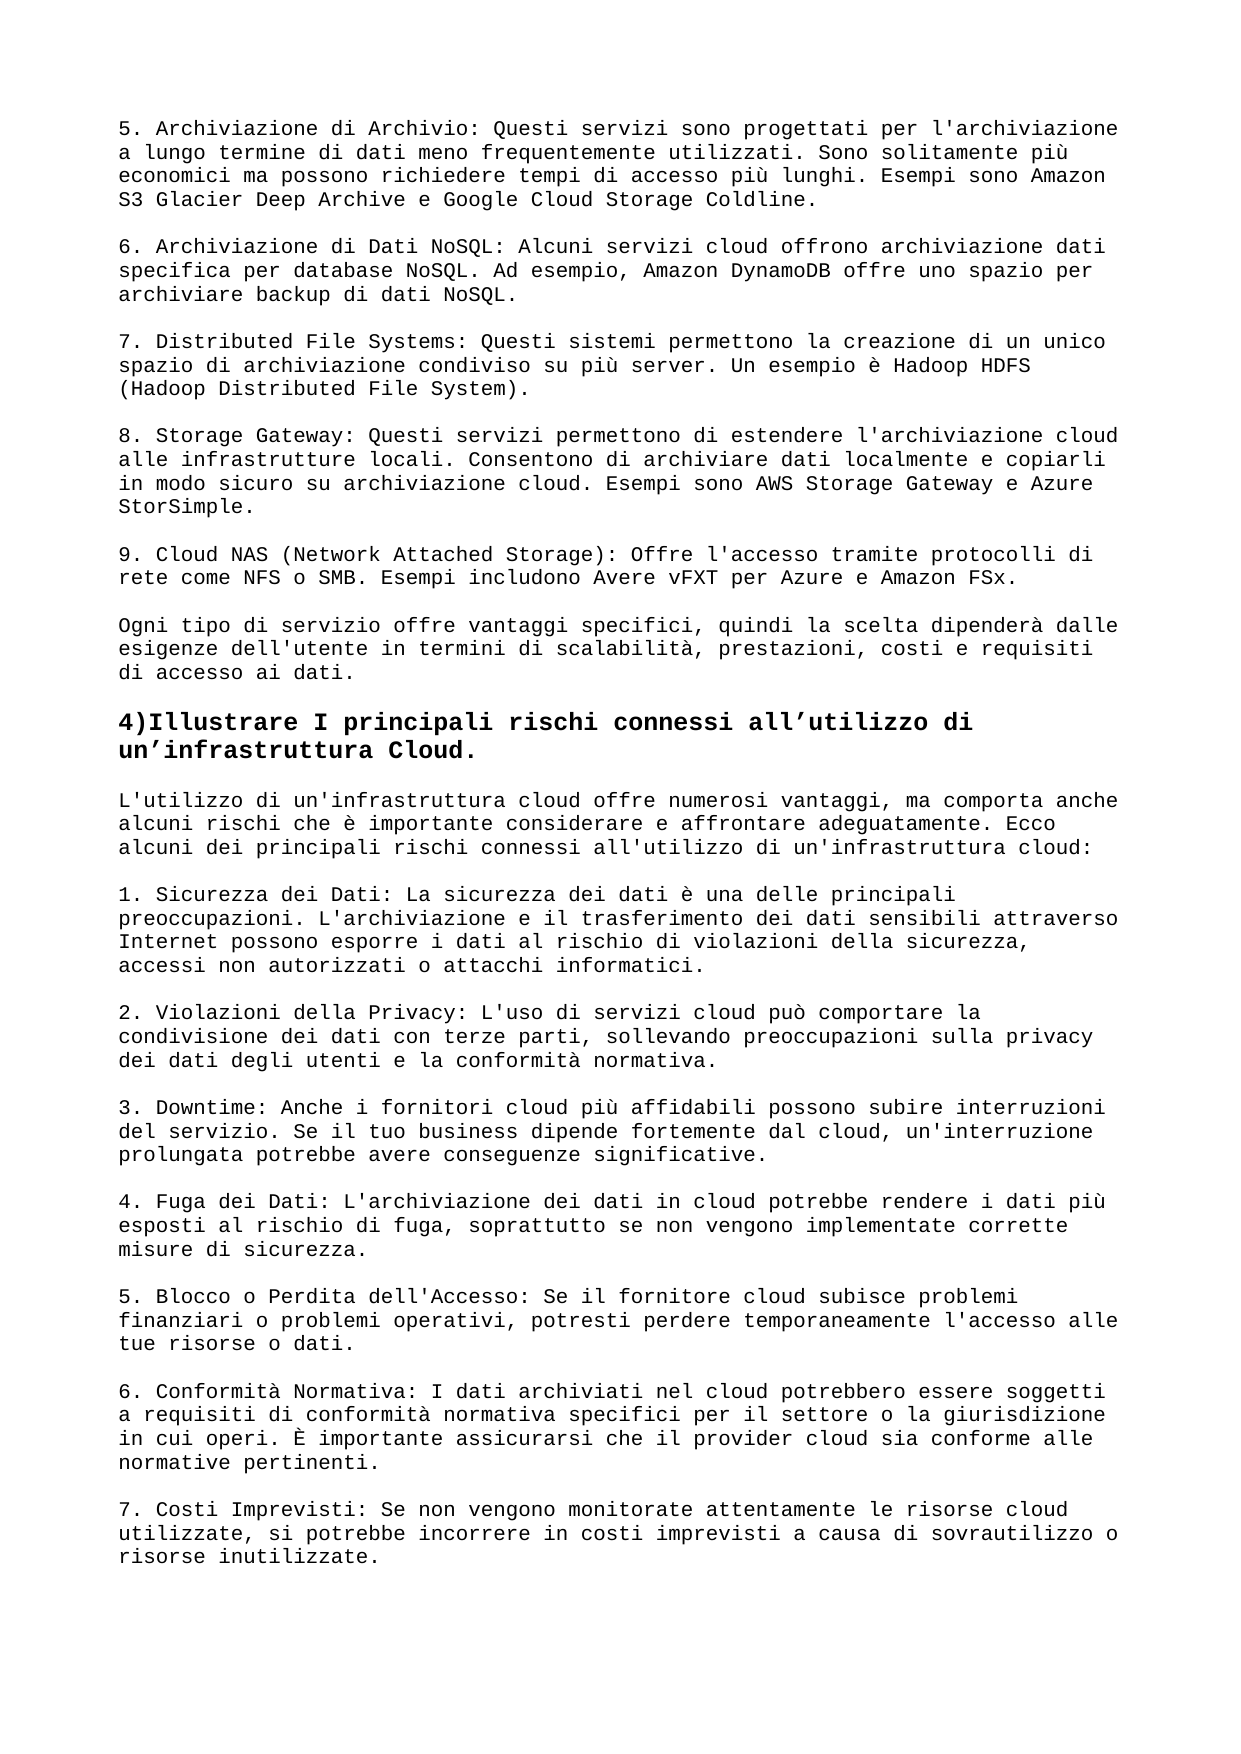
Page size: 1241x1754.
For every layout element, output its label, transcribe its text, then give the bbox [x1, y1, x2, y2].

text Ogni tipo di servizio offre vantaggi specifici, quindi la scelta dipenderà dalle esigenze dell'utente in termini di scalabilità, prestazioni, costi e requisiti di accesso ai dati. [118, 615, 1122, 686]
text L'utilizzo di un'infrastruttura cloud offre numerosi vantaggi, ma comporta anche alcuni rischi che è importante considerare e affrontare adeguatamente. Ecco alcuni dei principali rischi connessi all'utilizzo di un'infrastruttura cloud: [118, 789, 1122, 861]
text 7. Costi Imprevisti: Se non vengono monitorate attentamente le risorse cloud utilizzate, si potrebbe incorrere in costi imprevisti a causa di sovrautilizzo o risorse inutilizzate. [118, 1499, 1122, 1570]
text 6. Archiviazione di Dati NoSQL: Alcuni servizi cloud offrono archiviazione dati specifica per database NoSQL. Ad esempio, Amazon DynamoDB offre uno spazio per archiviare backup di dati NoSQL. [118, 236, 1122, 307]
text 4. Fuga dei Dati: L'archiviazione dei dati in cloud potrebbe rendere i dati più esposti al rischio di fuga, soprattutto se non vengono implementate corrette misure di sicurezza. [118, 1192, 1122, 1262]
text 8. Storage Gateway: Questi servizi permettono di estendere l'archiviazione cloud alle infrastrutture locali. Consentono di archiviare dati localmente e copiarli in modo sicuro su archiviazione cloud. Esempi sono AWS Storage Gateway e Azure StorSimple. [118, 426, 1122, 520]
text 2. Violazioni della Privacy: L'uso di servizi cloud può comportare la condivisione dei dati con terze parti, sollevando preoccupazioni sulla privacy dei dati degli utenti e la conformità normativa. [118, 1002, 1122, 1073]
text 3. Downtime: Anche i fornitori cloud più affidabili possono subire interruzioni del servizio. Se il tuo business dipende fortemente dal cloud, un'interruzione prolungata potrebbe avere conseguenze significative. [118, 1097, 1122, 1168]
text 4)Illustrare I principali rischi connessi all’utilizzo di un’infrastruttura Cloud. [118, 709, 1122, 766]
text 7. Distributed File Systems: Questi sistemi permettono la creazione di un unico spazio di archiviazione condiviso su più server. Un esempio è Hadoop HDFS (Hadoop Distributed File System). [118, 331, 1122, 402]
text 1. Sicurezza dei Dati: La sicurezza dei dati è una delle principali preoccupazioni. L'archiviazione e il trasferimento dei dati sensibili attraverso Internet possono esporre i dati al rischio di violazioni della sicurezza, accessi non autorizzati o attacchi informatici. [118, 884, 1122, 979]
text 9. Cloud NAS (Network Attached Storage): Offre l'accesso tramite protocolli di rete come NFS o SMB. Esempi includono Avere vFXT per Azure e Amazon FSx. [118, 544, 1122, 591]
text 6. Conformità Normativa: I dati archiviati nel cloud potrebbero essere soggetti a requisiti di conformità normativa specifici per il settore o la giurisdizione in cui operi. È importante assicurarsi che il provider cloud sia conforme alle normative pertinenti. [118, 1381, 1122, 1475]
text 5. Blocco o Perdita dell'Accesso: Se il fornitore cloud subisce problemi finanziari o problemi operativi, potresti perdere temporaneamente l'accesso alle tue risorse o dati. [118, 1286, 1122, 1357]
text 5. Archiviazione di Archivio: Questi servizi sono progettati per l'archiviazione a lungo termine di dati meno frequentemente utilizzati. Sono solitamente più economici ma possono richiedere tempi di accesso più lunghi. Esempi sono Amazon S3 Glacier Deep Archive e Google Cloud Storage Coldline. [118, 118, 1122, 213]
